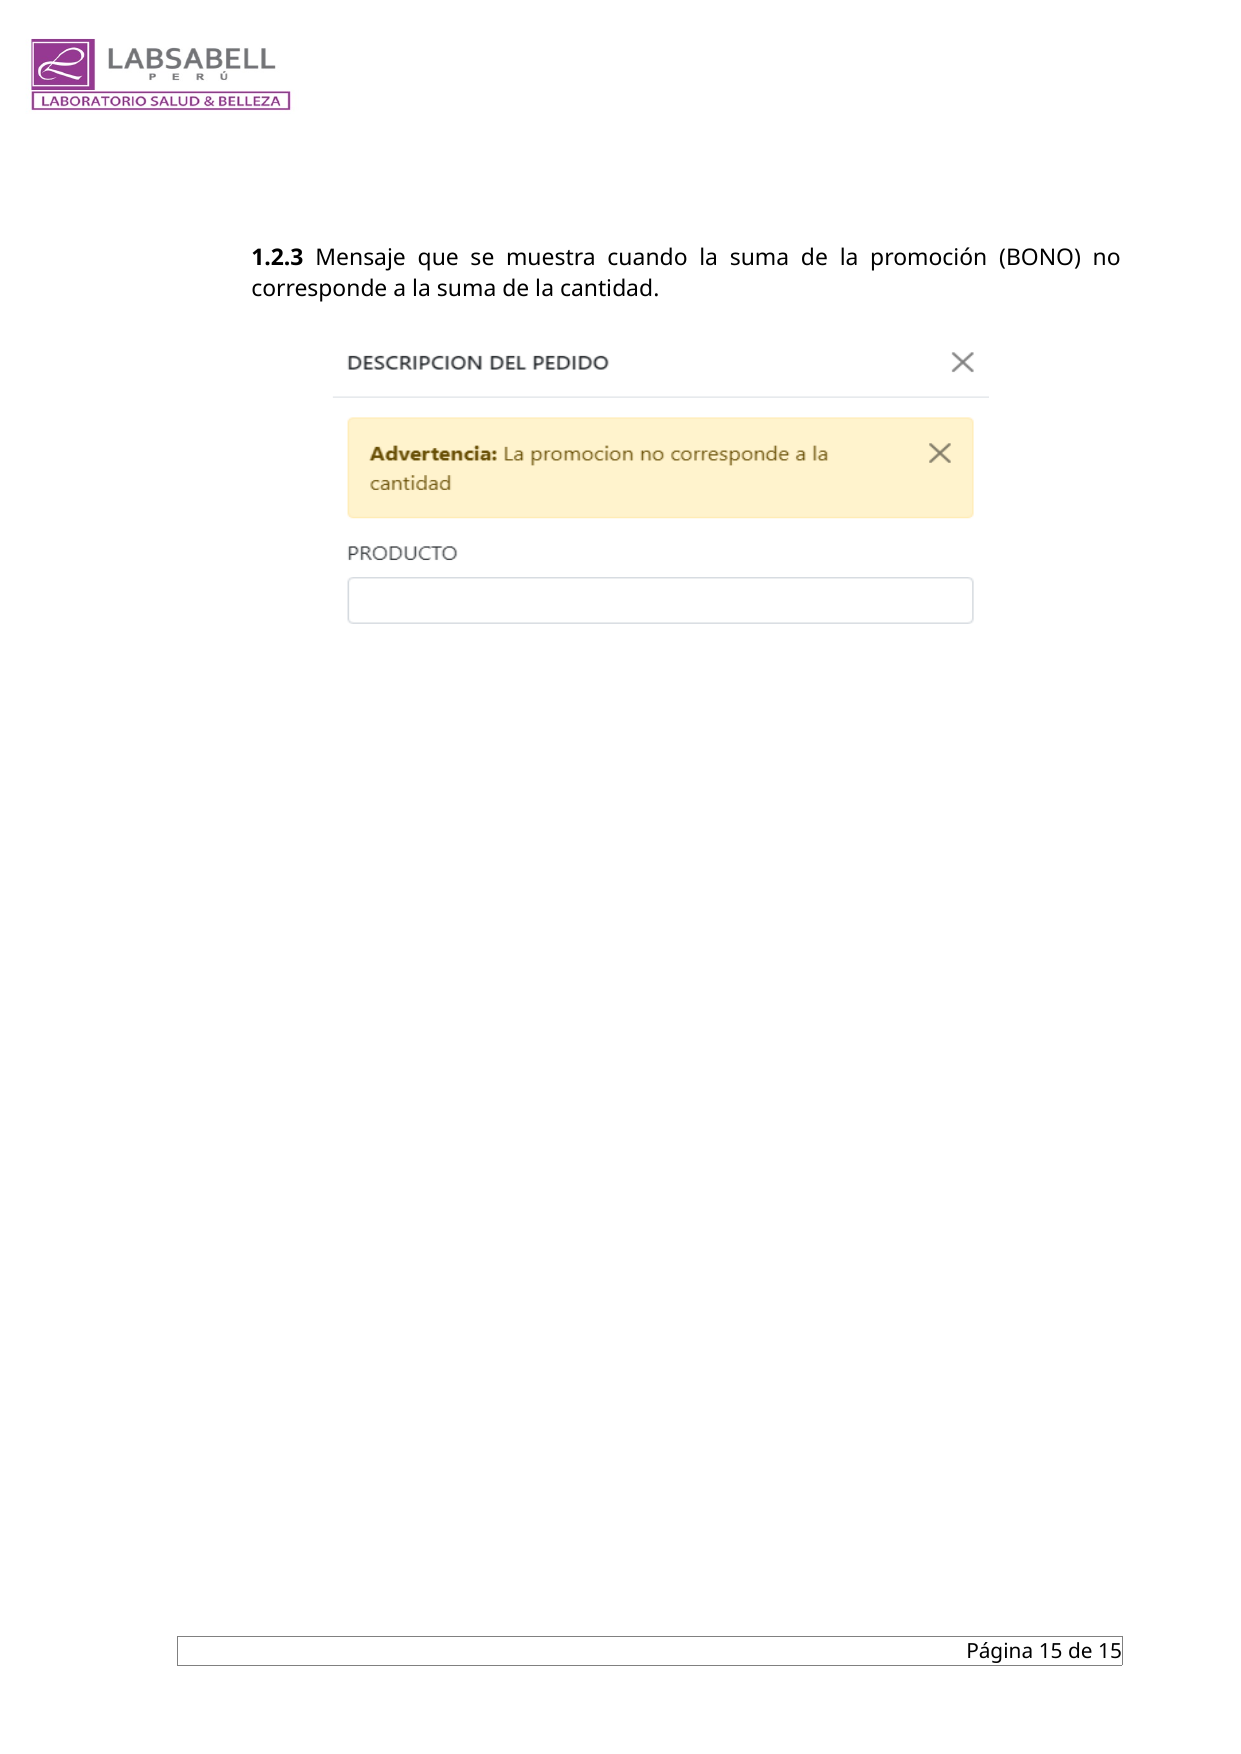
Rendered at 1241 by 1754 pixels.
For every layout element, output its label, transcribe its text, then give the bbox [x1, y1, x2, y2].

text 1.2.3 Mensaje que se muestra cuando la suma de la promoción (BONO) no corresponde a la suma de la cantidad. [251, 241, 1122, 303]
